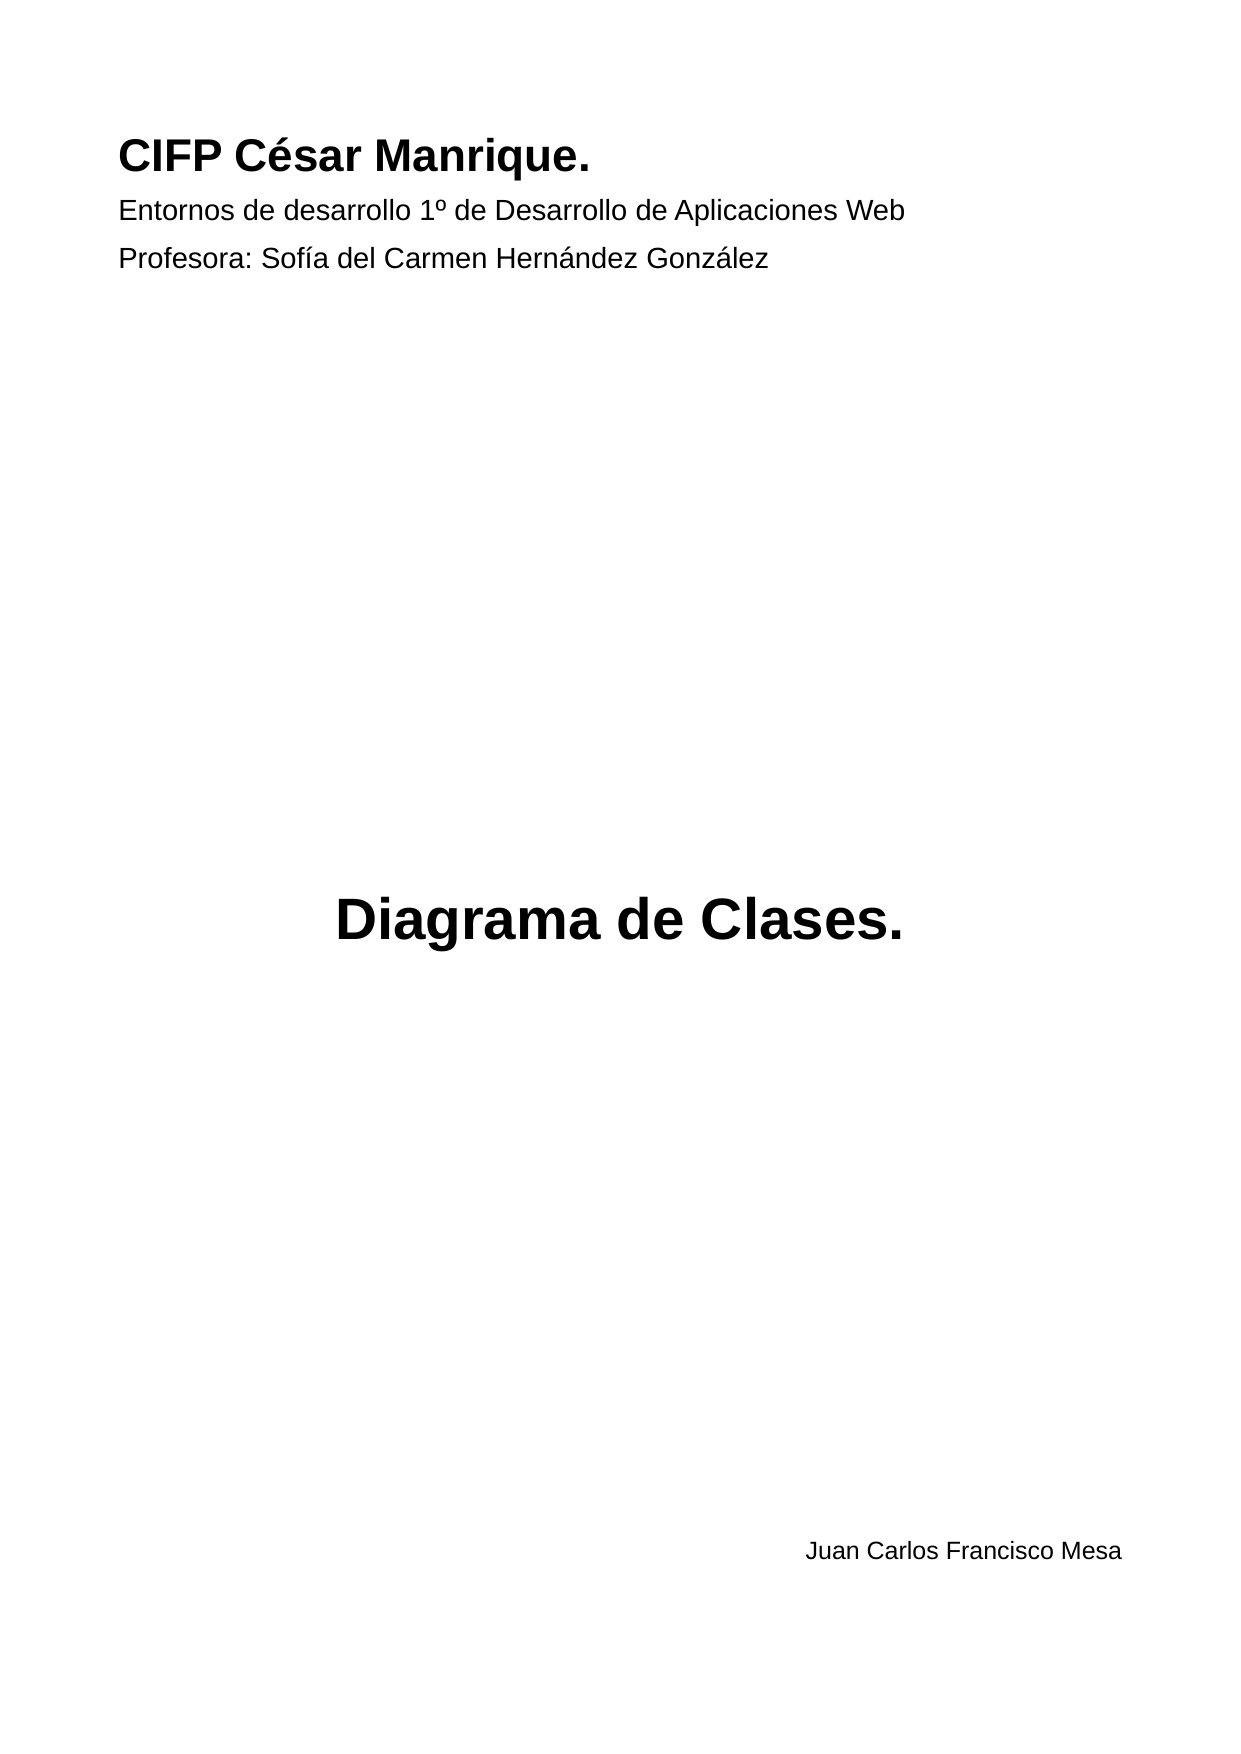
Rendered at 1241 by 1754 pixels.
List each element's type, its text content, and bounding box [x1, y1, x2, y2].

title Diagrama de Clases. [118, 885, 1122, 952]
text Juan Carlos Francisco Mesa [118, 1536, 1122, 1565]
title CIFP César Manrique. [118, 128, 1122, 181]
text Entornos de desarrollo 1º de Desarrollo de Aplicaciones Web [118, 193, 1122, 227]
text Profesora: Sofía del Carmen Hernández González [118, 241, 1122, 275]
